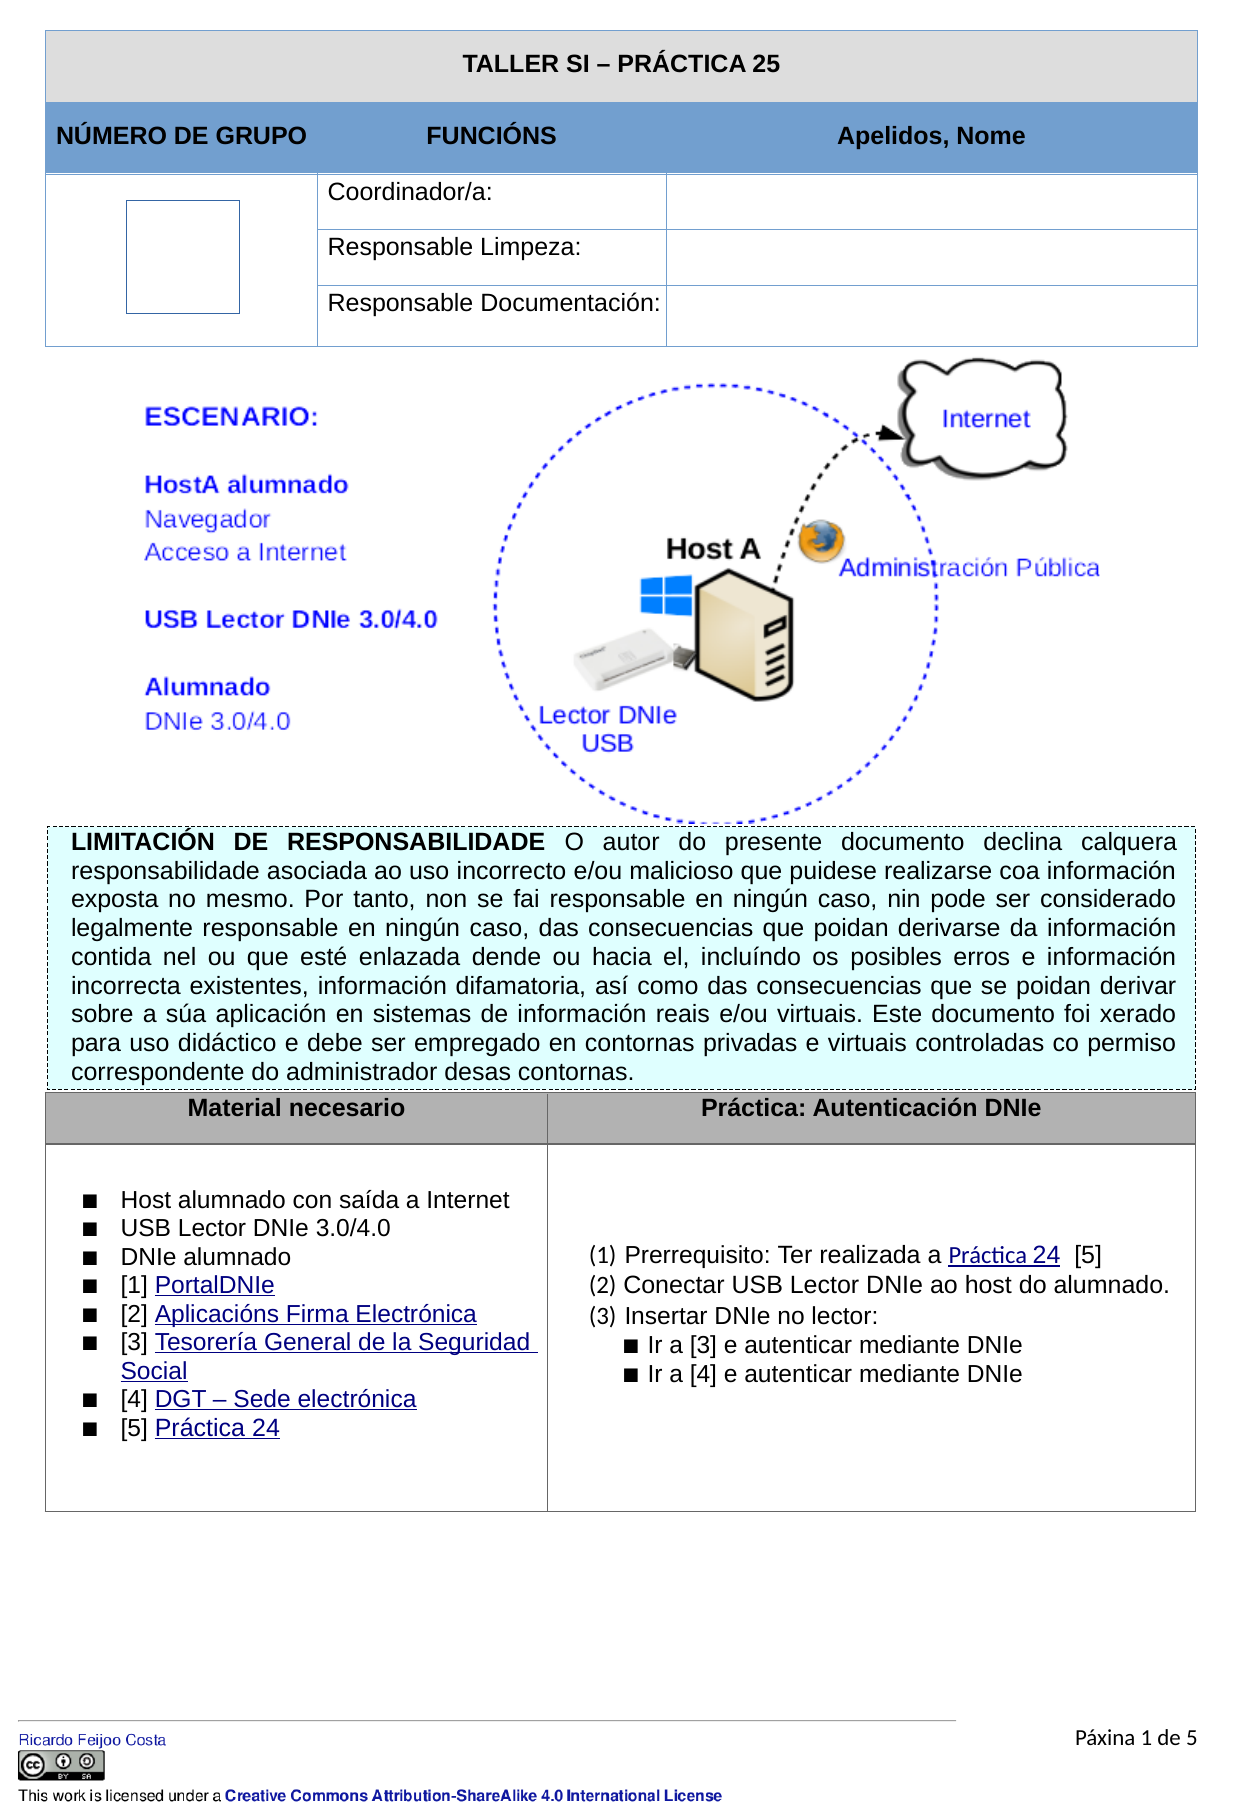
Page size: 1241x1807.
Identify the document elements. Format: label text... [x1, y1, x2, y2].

table_header Material necesario [46, 1093, 547, 1143]
table_cell [667, 286, 1197, 346]
table_cell Apelidos, Nome [667, 103, 1197, 173]
table_cell [46, 175, 317, 346]
table_cell FUNCIÓNS [318, 103, 666, 173]
table_header TALLER SI – PRÁCTICA 25 [46, 31, 1197, 102]
table_cell Prerrequisito: Ter realizada a Práctica 24 [5] Conectar USB Lector DNIe ao host do alumnado. Insertar DNIe no lector: Ir a [3] e autenticar mediante DNIe Ir a [4] e autenticar mediante DNIe [548, 1145, 1195, 1511]
table_header Práctica: Autenticación DNIe [548, 1093, 1195, 1143]
table_cell [667, 175, 1197, 229]
table_cell Coordinador/a: [318, 175, 666, 229]
table_cell NÚMERO DE GRUPO [46, 103, 317, 173]
table_cell Host alumnado con saída a Internet USB Lector DNIe 3.0/4.0 DNIe alumnado [1] PortalDNIe [2] Aplicacións Firma Electrónica [3] Tesorería General de la Seguridad Social [4] DGT – Sede electrónica [5] Práctica 24 [46, 1145, 547, 1511]
picture [143, 350, 1100, 824]
table_cell Responsable Limpeza: [318, 230, 666, 284]
picture [8, 1715, 957, 1806]
table_cell Responsable Documentación: [318, 286, 666, 346]
table_cell [667, 230, 1197, 284]
